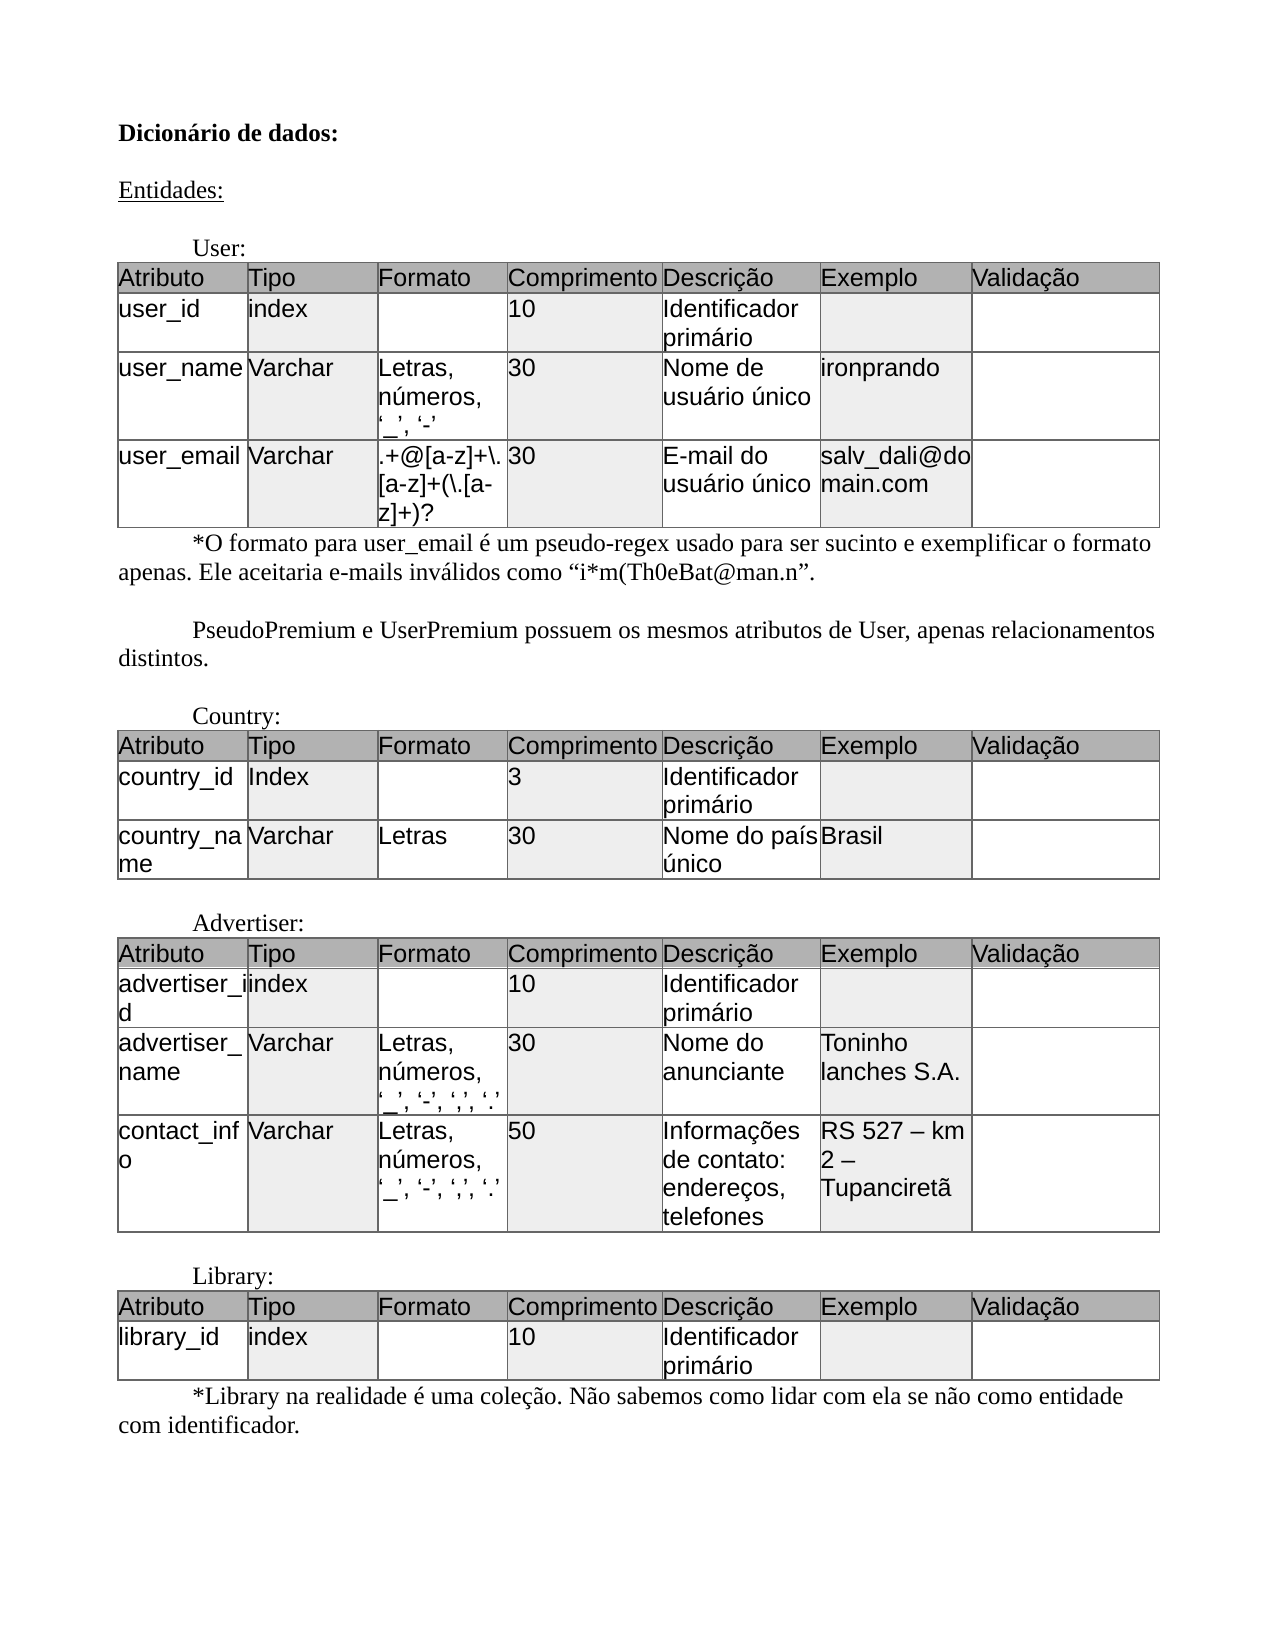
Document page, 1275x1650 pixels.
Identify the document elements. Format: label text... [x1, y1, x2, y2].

table_cell Informações de contato: endereços, telefones [663, 1116, 820, 1231]
table_cell [973, 1322, 1159, 1379]
table_header Descrição [663, 939, 820, 967]
table_cell 10 [508, 294, 662, 351]
table_cell index [249, 1322, 377, 1379]
table_cell RS 527 – km 2 – Tupanciretã [821, 1116, 971, 1231]
table_cell Letras, números, ‘_’, ‘-’, ‘,’, ‘.’ [379, 1116, 507, 1231]
table_header Formato [379, 939, 507, 967]
text Country: [118, 701, 1157, 730]
table_header Exemplo [821, 731, 971, 760]
table_header Exemplo [821, 1292, 971, 1320]
table_header Validação [973, 1292, 1159, 1320]
table_cell [973, 821, 1159, 878]
table_header Comprimento [508, 939, 662, 967]
table_cell [821, 294, 971, 351]
table_header Tipo [249, 731, 377, 760]
table_cell Identificador primário [663, 294, 820, 351]
table_cell country_name [119, 821, 247, 878]
table_cell 30 [508, 441, 662, 527]
table_cell Nome de usuário único [663, 353, 820, 439]
table_header Descrição [663, 731, 820, 760]
table_header Validação [973, 731, 1159, 760]
table_header Atributo [119, 939, 247, 967]
table_cell 50 [508, 1116, 662, 1231]
table_cell Index [249, 762, 377, 819]
table_cell E-mail do usuário único [663, 441, 820, 527]
table_header Atributo [119, 731, 247, 760]
table_cell [973, 441, 1159, 527]
table_cell contact_info [119, 1116, 247, 1231]
table_header Exemplo [821, 263, 971, 292]
text *O formato para user_email é um pseudo-regex usado para ser sucinto e exemplificar o formato apenas. Ele aceitaria e-mails inválidos como “i*m(Th0eBat@man.n”. [118, 528, 1157, 586]
table_header Descrição [663, 1292, 820, 1320]
table_cell advertiser_id [119, 969, 247, 1027]
table_header Tipo [249, 1292, 377, 1320]
table_cell [973, 1028, 1159, 1114]
table_cell 30 [508, 1028, 662, 1114]
table_cell [379, 762, 507, 819]
table_cell 30 [508, 821, 662, 878]
table_cell Nome do anunciante [663, 1028, 820, 1114]
text Entidades: [118, 176, 1157, 204]
text Library: [118, 1261, 1157, 1290]
table_header Formato [379, 1292, 507, 1320]
table_cell Varchar [249, 353, 377, 439]
table_cell [379, 1322, 507, 1379]
table_cell [973, 762, 1159, 819]
table_cell Identificador primário [663, 969, 820, 1027]
table_header Tipo [249, 939, 377, 967]
text PseudoPremium e UserPremium possuem os mesmos atributos de User, apenas relacionamentos distintos. [118, 615, 1157, 672]
table_header Atributo [119, 1292, 247, 1320]
table_header Comprimento [508, 731, 662, 760]
table_cell 3 [508, 762, 662, 819]
table_header Exemplo [821, 939, 971, 967]
table_cell Varchar [249, 821, 377, 878]
table_header Formato [379, 263, 507, 292]
table_cell [973, 969, 1159, 1027]
table_cell country_id [119, 762, 247, 819]
table_cell [973, 353, 1159, 439]
table_cell Brasil [821, 821, 971, 878]
table_cell 10 [508, 969, 662, 1027]
table_cell 10 [508, 1322, 662, 1379]
table_cell [973, 294, 1159, 351]
table_cell Varchar [249, 1028, 377, 1114]
table_cell Letras [379, 821, 507, 878]
table_header Comprimento [508, 263, 662, 292]
table_cell library_id [119, 1322, 247, 1379]
table_cell advertiser_name [119, 1028, 247, 1114]
text User: [118, 233, 1157, 262]
table_cell .+@[a-z]+\.[a-z]+(\.[a-z]+)? [379, 441, 507, 527]
table_header Atributo [119, 263, 247, 292]
text Advertiser: [118, 908, 1157, 937]
table_cell Varchar [249, 441, 377, 527]
table_cell 30 [508, 353, 662, 439]
text Dicionário de dados: [118, 118, 1157, 147]
table_header Tipo [249, 263, 377, 292]
table_cell Letras, números, ‘_’, ‘-’ [379, 353, 507, 439]
table_cell index [249, 294, 377, 351]
table_cell Identificador primário [663, 1322, 820, 1379]
table_cell Identificador primário [663, 762, 820, 819]
table_cell user_name [119, 353, 247, 439]
table_header Comprimento [508, 1292, 662, 1320]
table_header Validação [973, 939, 1159, 967]
table_cell salv_dali@domain.com [821, 441, 971, 527]
table_cell Letras, números, ‘_’, ‘-’, ‘,’, ‘.’ [379, 1028, 507, 1114]
table_cell [379, 294, 507, 351]
table_cell ironprando [821, 353, 971, 439]
table_header Validação [973, 263, 1159, 292]
table_cell Nome do país único [663, 821, 820, 878]
table_cell [973, 1116, 1159, 1231]
table_cell user_email [119, 441, 247, 527]
table_cell [821, 969, 971, 1027]
table_cell Varchar [249, 1116, 377, 1231]
table_cell [821, 762, 971, 819]
text *Library na realidade é uma coleção. Não sabemos como lidar com ela se não como entidade com identificador. [118, 1381, 1157, 1438]
table_header Descrição [663, 263, 820, 292]
table_cell [821, 1322, 971, 1379]
table_header Formato [379, 731, 507, 760]
table_cell Toninho lanches S.A. [821, 1028, 971, 1114]
table_cell [379, 969, 507, 1027]
table_cell index [249, 969, 377, 1027]
table_cell user_id [119, 294, 247, 351]
